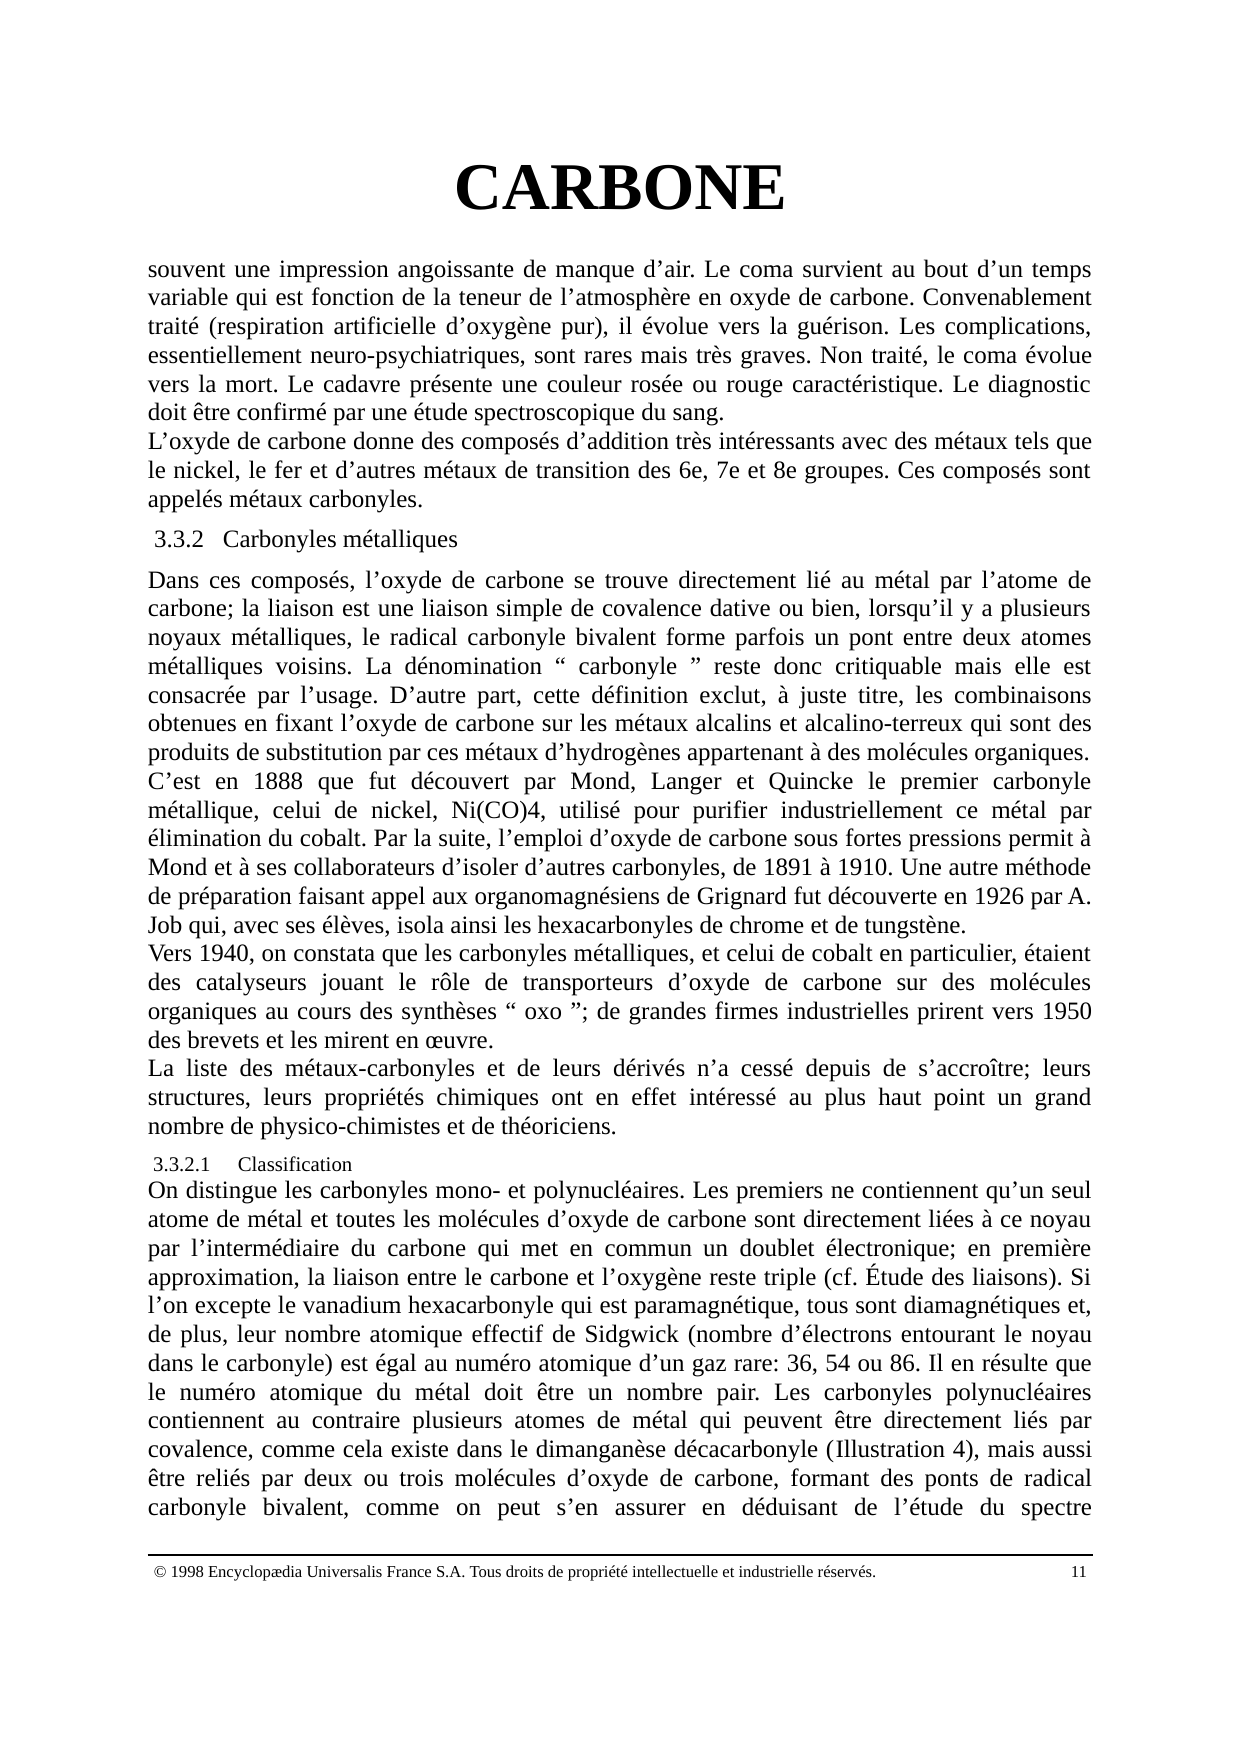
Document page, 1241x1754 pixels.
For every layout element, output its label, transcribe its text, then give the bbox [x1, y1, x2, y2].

text C’est en 1888 que fut découvert par Mond, Langer et Quincke le premier carbonyle métallique, celui de nickel, Ni(CO)4, utilisé pour purifier industriellement ce métal par élimination du cobalt. Par la suite, l’emploi d’oxyde de carbone sous fortes pressions permit à Mond et à ses collaborateurs d’isoler d’autres carbonyles, de 1891 à 1910. Une autre méthode de préparation faisant appel aux organomagnésiens de Grignard fut découverte en 1926 par A. Job qui, avec ses élèves, isola ainsi les hexacarbonyles de chrome et de tungstène. [148, 766, 1093, 938]
text Dans ces composés, l’oxyde de carbone se trouve directement lié au métal par l’atome de carbone; la liaison est une liaison simple de covalence dative ou bien, lorsqu’il y a plusieurs noyaux métalliques, le radical carbonyle bivalent forme parfois un pont entre deux atomes métalliques voisins. La dénomination “ carbonyle ” reste donc critiquable mais elle est consacrée par l’usage. D’autre part, cette définition exclut, à juste titre, les combinaisons obtenues en fixant l’oxyde de carbone sur les métaux alcalins et alcalino-terreux qui sont des produits de substitution par ces métaux d’hydrogènes appartenant à des molécules organiques. [148, 565, 1093, 766]
text L’oxyde de carbone donne des composés d’addition très intéressants avec des métaux tels que le nickel, le fer et d’autres métaux de transition des 6e, 7e et 8e groupes. Ces composés sont appelés métaux carbonyles. [148, 426, 1093, 512]
text La liste des métaux-carbonyles et de leurs dérivés n’a cessé depuis de s’accroître; leurs structures, leurs propriétés chimiques ont en effet intéressé au plus haut point un grand nombre de physico-chimistes et de théoriciens. [148, 1053, 1093, 1140]
subtitle Carbonyles métalliques [148, 524, 1093, 553]
text On distingue les carbonyles mono- et polynucléaires. Les premiers ne contiennent qu’un seul atome de métal et toutes les molécules d’oxyde de carbone sont directement liées à ce noyau par l’intermédiaire du carbone qui met en commun un doublet électronique; en première approximation, la liaison entre le carbone et l’oxygène reste triple (cf. Étude des liaisons). Si l’on excepte le vanadium hexacarbonyle qui est paramagnétique, tous sont diamagnétiques et, de plus, leur nombre atomique effectif de Sidgwick (nombre d’électrons entourant le noyau dans le carbonyle) est égal au numéro atomique d’un gaz rare: 36, 54 ou 86. Il en résulte que le numéro atomique du métal doit être un nombre pair. Les carbonyles polynucléaires contiennent au contraire plusieurs atomes de métal qui peuvent être directement liés par covalence, comme cela existe dans le dimanganèse décacarbonyle (Illustration 4), mais aussi être reliés par deux ou trois molécules d’oxyde de carbone, formant des ponts de radical carbonyle bivalent, comme on peut s’en assurer en déduisant de l’étude du spectre [148, 1176, 1093, 1521]
text souvent une impression angoissante de manque d’air. Le coma survient au bout d’un temps variable qui est fonction de la teneur de l’atmosphère en oxyde de carbone. Convenablement traité (respiration artificielle d’oxygène pur), il évolue vers la guérison. Les complications, essentiellement neuro-psychiatriques, sont rares mais très graves. Non traité, le coma évolue vers la mort. Le cadavre présente une couleur rosée ou rouge caractéristique. Le diagnostic doit être confirmé par une étude spectroscopique du sang. [148, 254, 1093, 426]
subtitle Classification [148, 1152, 1093, 1176]
text Vers 1940, on constata que les carbonyles métalliques, et celui de cobalt en particulier, étaient des catalyseurs jouant le rôle de transporteurs d’oxyde de carbone sur des molécules organiques au cours des synthèses “ oxo ”; de grandes firmes industrielles prirent vers 1950 des brevets et les mirent en œuvre. [148, 938, 1093, 1053]
